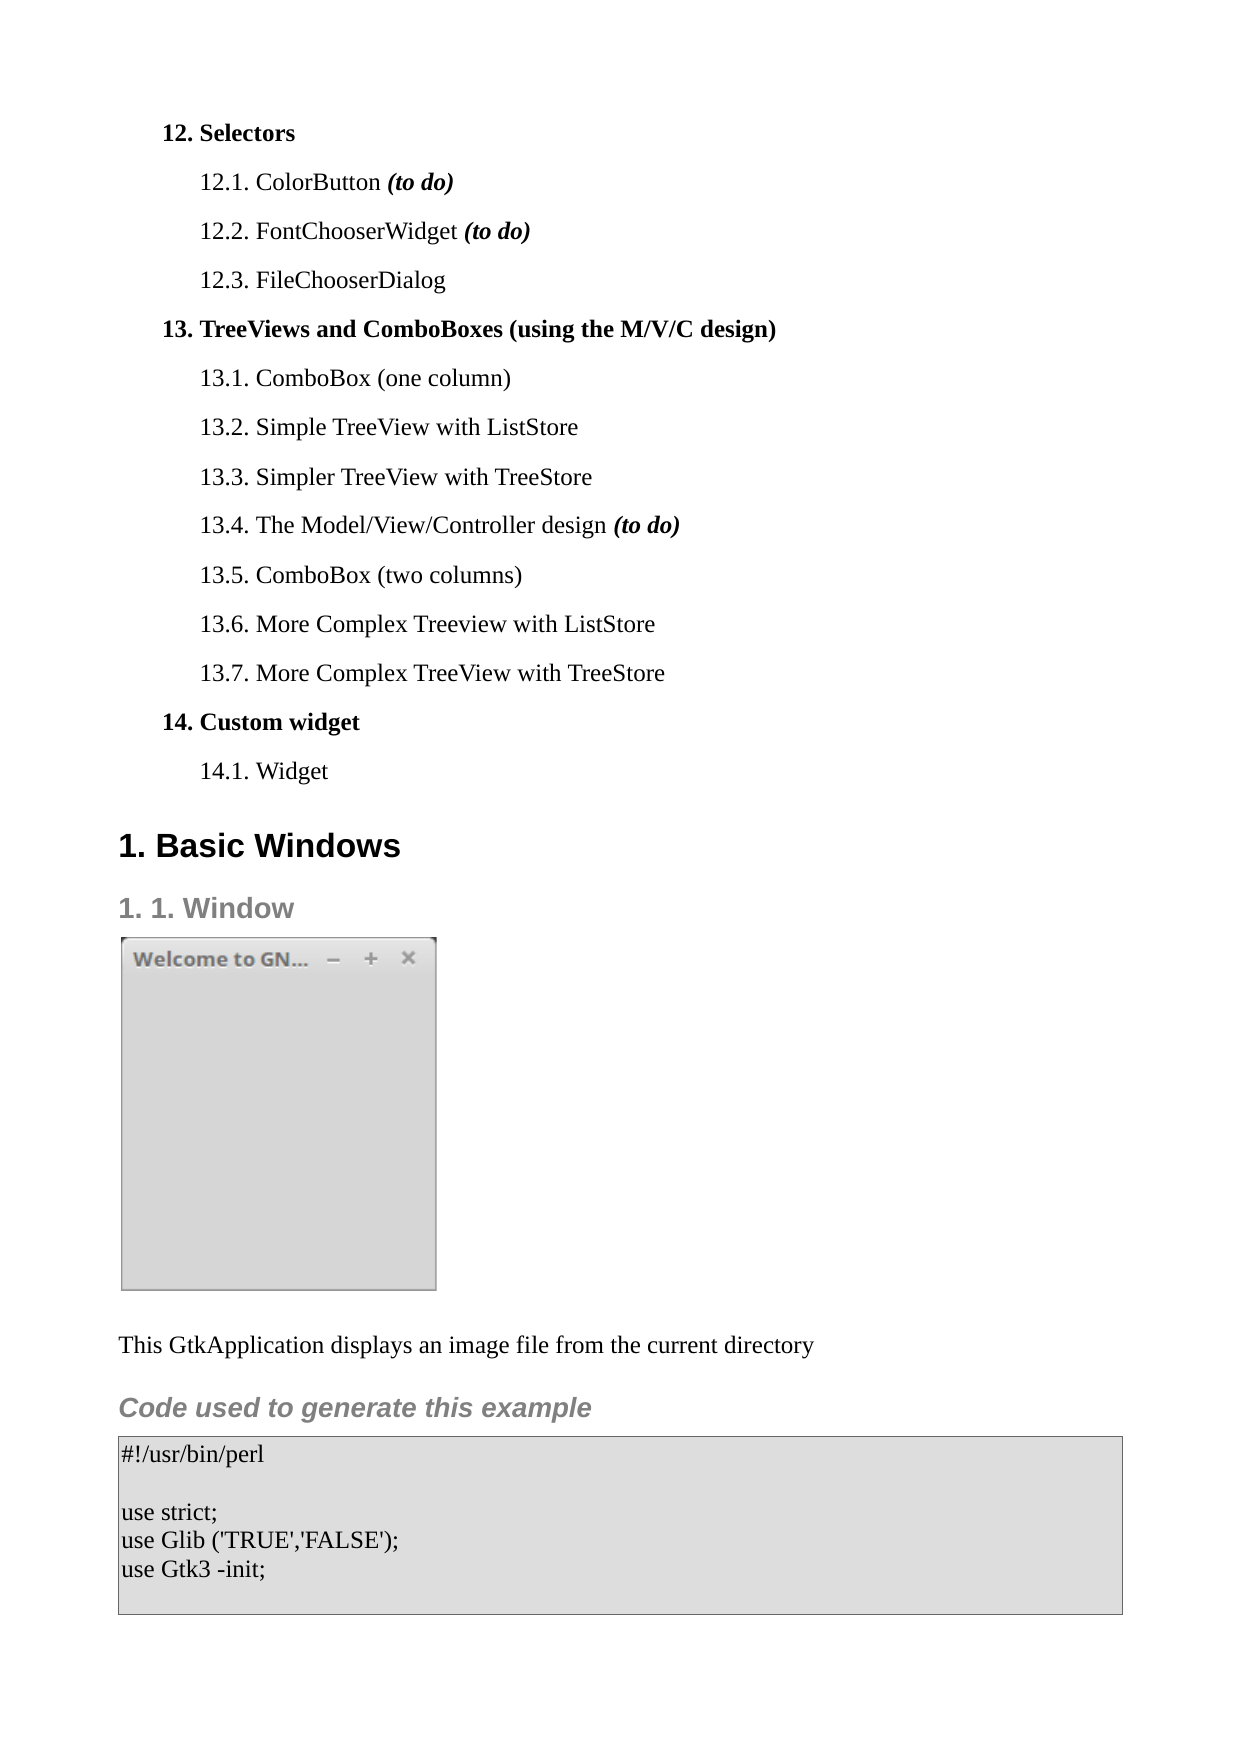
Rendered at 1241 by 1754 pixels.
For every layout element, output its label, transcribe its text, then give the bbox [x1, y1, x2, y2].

list Selectors [156, 118, 1122, 147]
list The Model/View/Controller design (to do) [193, 511, 1122, 539]
list ComboBox (two columns) [193, 560, 1122, 588]
list ComboBox (one column) [193, 363, 1122, 392]
list ColorButton (to do) [193, 167, 1122, 196]
list FontChooserWidget (to do) [193, 216, 1122, 245]
picture [121, 937, 437, 1291]
text use Gtk3 -init; [119, 1551, 1122, 1580]
list Simple TreeView with ListStore [193, 412, 1122, 441]
subtitle Code used to generate this example [118, 1392, 1122, 1423]
list TreeViews and ComboBoxes (using the M/V/C design) [156, 314, 1122, 343]
text use strict; [119, 1493, 1122, 1522]
list FileChooserDialog [193, 265, 1122, 294]
list More Complex TreeView with TreeStore [193, 658, 1122, 687]
subtitle 1. Basic Windows [118, 826, 1122, 864]
list Custom widget [156, 707, 1122, 736]
text #!/usr/bin/perl [119, 1437, 1122, 1465]
list More Complex Treeview with ListStore [193, 609, 1122, 637]
list Simpler TreeView with TreeStore [193, 462, 1122, 490]
text use Glib ('TRUE','FALSE'); [119, 1522, 1122, 1551]
text This GtkApplication displays an image file from the current directory [118, 1330, 1122, 1359]
subtitle 1. 1. Window [118, 892, 1122, 925]
list Widget [193, 756, 1122, 785]
